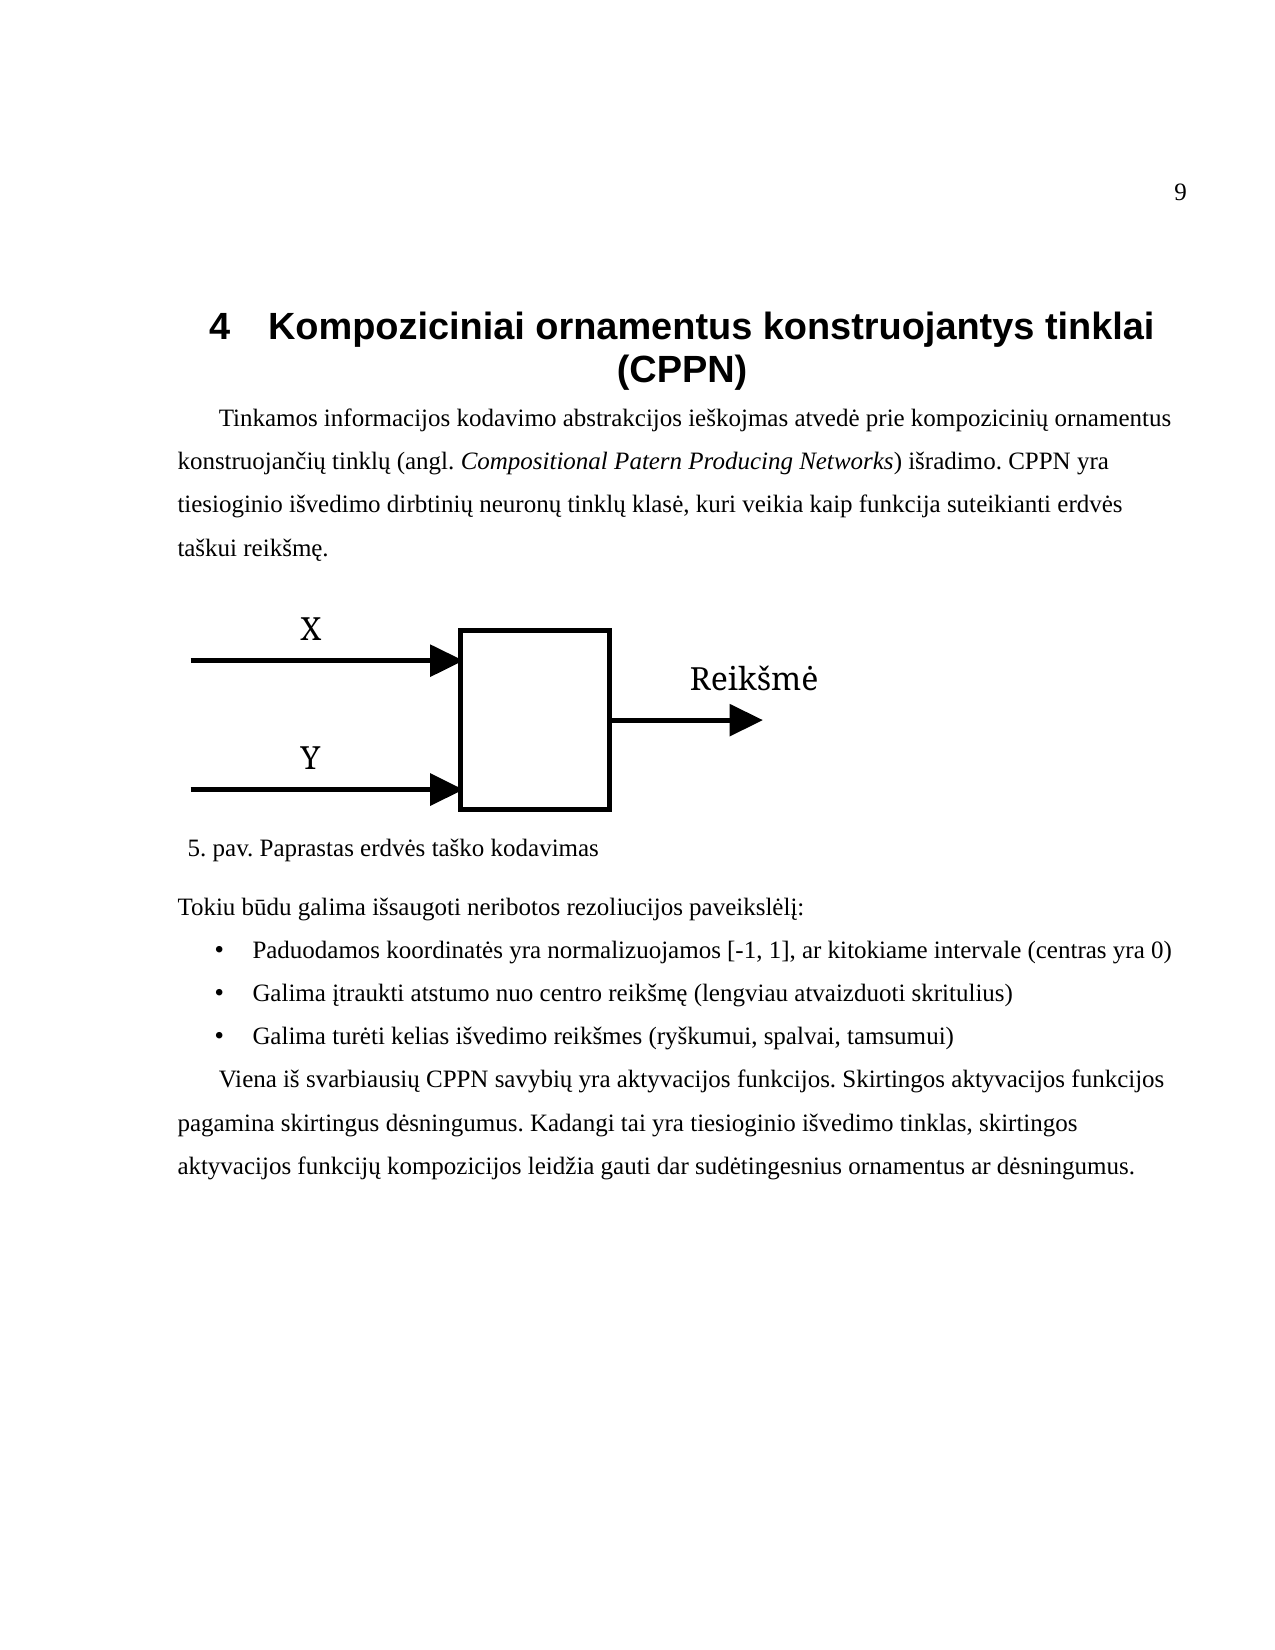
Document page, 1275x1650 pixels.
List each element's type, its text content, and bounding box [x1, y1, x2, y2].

subtitle Kompoziciniai ornamentus konstruojantys tinklai (CPPN) [177, 303, 1186, 391]
text Tinkamos informacijos kodavimo abstrakcijos ieškojmas atvedė prie kompozicinių ornamentus konstruojančių tinklų (angl. Compositional Patern Producing Networks) išradimo. CPPN yra tiesioginio išvedimo dirbtinių neuronų tinklų klasė, kuri veikia kaip funkcija suteikianti erdvės taškui reikšmę. [177, 403, 1186, 834]
text 5. pav. Paprastas erdvės taško kodavimas [187, 593, 830, 862]
text Tokiu būdu galima išsaugoti neribotos rezoliucijos paveikslėlį: [177, 849, 1186, 921]
list Galima turėti kelias išvedimo reikšmes (ryškumui, spalvai, tamsumui) [215, 1021, 1186, 1050]
text Viena iš svarbiausių CPPN savybių yra aktyvacijos funkcijos. Skirtingos aktyvacijos funkcijos pagamina skirtingus dėsningumus. Kadangi tai yra tiesioginio išvedimo tinklas, skirtingos aktyvacijos funkcijų kompozicijos leidžia gauti dar sudėtingesnius ornamentus ar dėsningumus. [177, 1064, 1186, 1179]
list Paduodamos koordinatės yra normalizuojamos [-1, 1], ar kitokiame intervale (centras yra 0) [215, 935, 1186, 964]
list Galima įtraukti atstumo nuo centro reikšmę (lengviau atvaizduoti skritulius) [215, 978, 1186, 1007]
